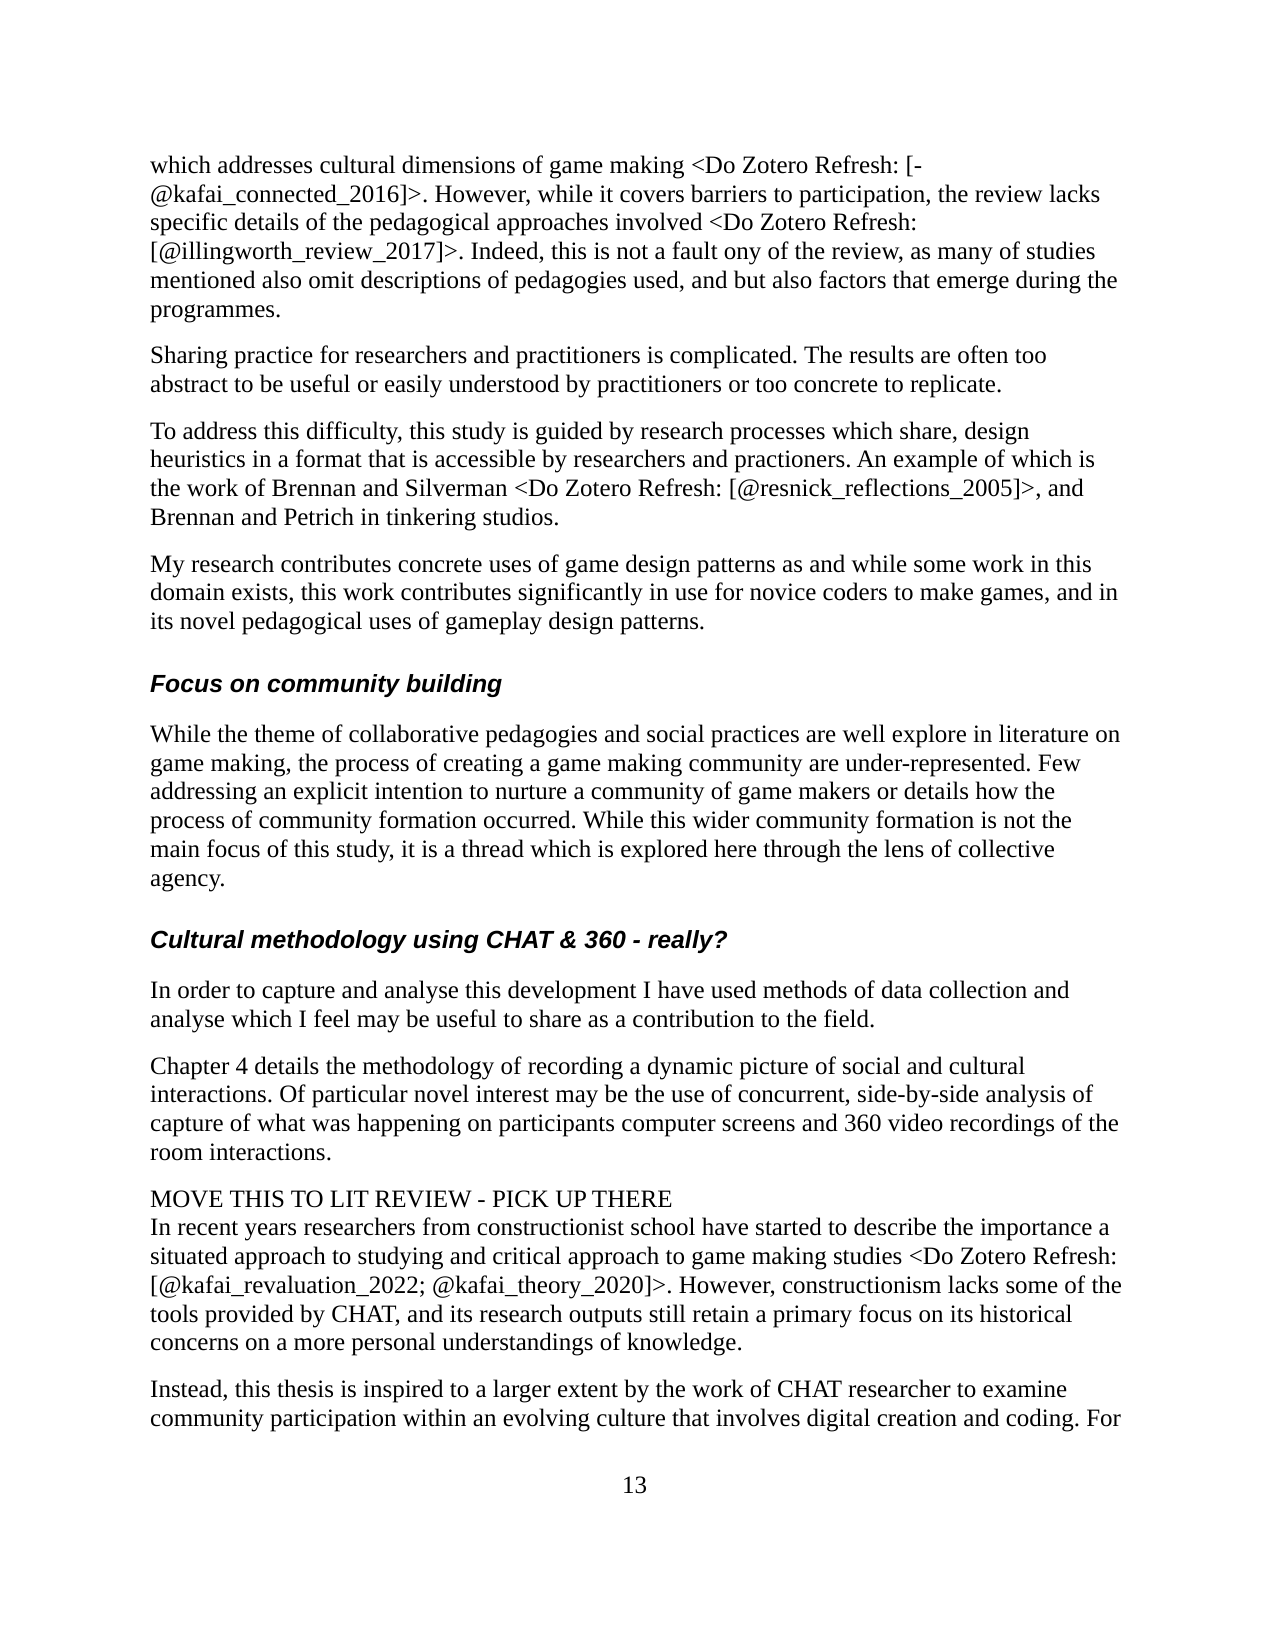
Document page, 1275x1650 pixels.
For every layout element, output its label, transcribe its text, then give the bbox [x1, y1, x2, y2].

subtitle Focus on community building [150, 669, 1125, 697]
text Chapter 4 details the methodology of recording a dynamic picture of social and cultural interactions. Of particular novel interest may be the use of concurrent, side-by-side analysis of capture of what was happening on participants computer screens and 360 video recordings of the room interactions. [150, 1051, 1125, 1166]
text In order to capture and analyse this development I have used methods of data collection and analyse which I feel may be useful to share as a contribution to the field. [150, 975, 1125, 1033]
text To address this difficulty, this study is guided by research processes which share, design heuristics in a format that is accessible by researchers and practioners. An example of which is the work of Brennan and Silverman <Do Zotero Refresh: [@resnick_reflections_2005]>, and Brennan and Petrich in tinkering studios. [150, 416, 1125, 531]
subtitle Cultural methodology using CHAT & 360 - really? [150, 925, 1125, 954]
text Instead, this thesis is inspired to a larger extent by the work of CHAT researcher to examine community participation within an evolving culture that involves digital creation and coding. For [150, 1374, 1125, 1432]
text MOVE THIS TO LIT REVIEW - PICK UP THERE In recent years researchers from constructionist school have started to describe the importance a situated approach to studying and critical approach to game making studies <Do Zotero Refresh: [@kafai_revaluation_2022; @kafai_theory_2020]>. However, constructionism lacks some of the tools provided by CHAT, and its research outputs still retain a primary focus on its historical concerns on a more personal understandings of knowledge. [150, 1184, 1125, 1356]
text which addresses cultural dimensions of game making <Do Zotero Refresh: [-@kafai_connected_2016]>. However, while it covers barriers to participation, the review lacks specific details of the pedagogical approaches involved <Do Zotero Refresh: [@illingworth_review_2017]>. Indeed, this is not a fault ony of the review, as many of studies mentioned also omit descriptions of pedagogies used, and but also factors that emerge during the programmes. [150, 150, 1125, 322]
text My research contributes concrete uses of game design patterns as and while some work in this domain exists, this work contributes significantly in use for novice coders to make games, and in its novel pedagogical uses of gameplay design patterns. [150, 549, 1125, 635]
text Sharing practice for researchers and practitioners is complicated. The results are often too abstract to be useful or easily understood by practitioners or too concrete to replicate. [150, 340, 1125, 398]
text While the theme of collaborative pedagogies and social practices are well explore in literature on game making, the process of creating a game making community are under-represented. Few addressing an explicit intention to nurture a community of game makers or details how the process of community formation occurred. While this wider community formation is not the main focus of this study, it is a thread which is explored here through the lens of collective agency. [150, 719, 1125, 891]
